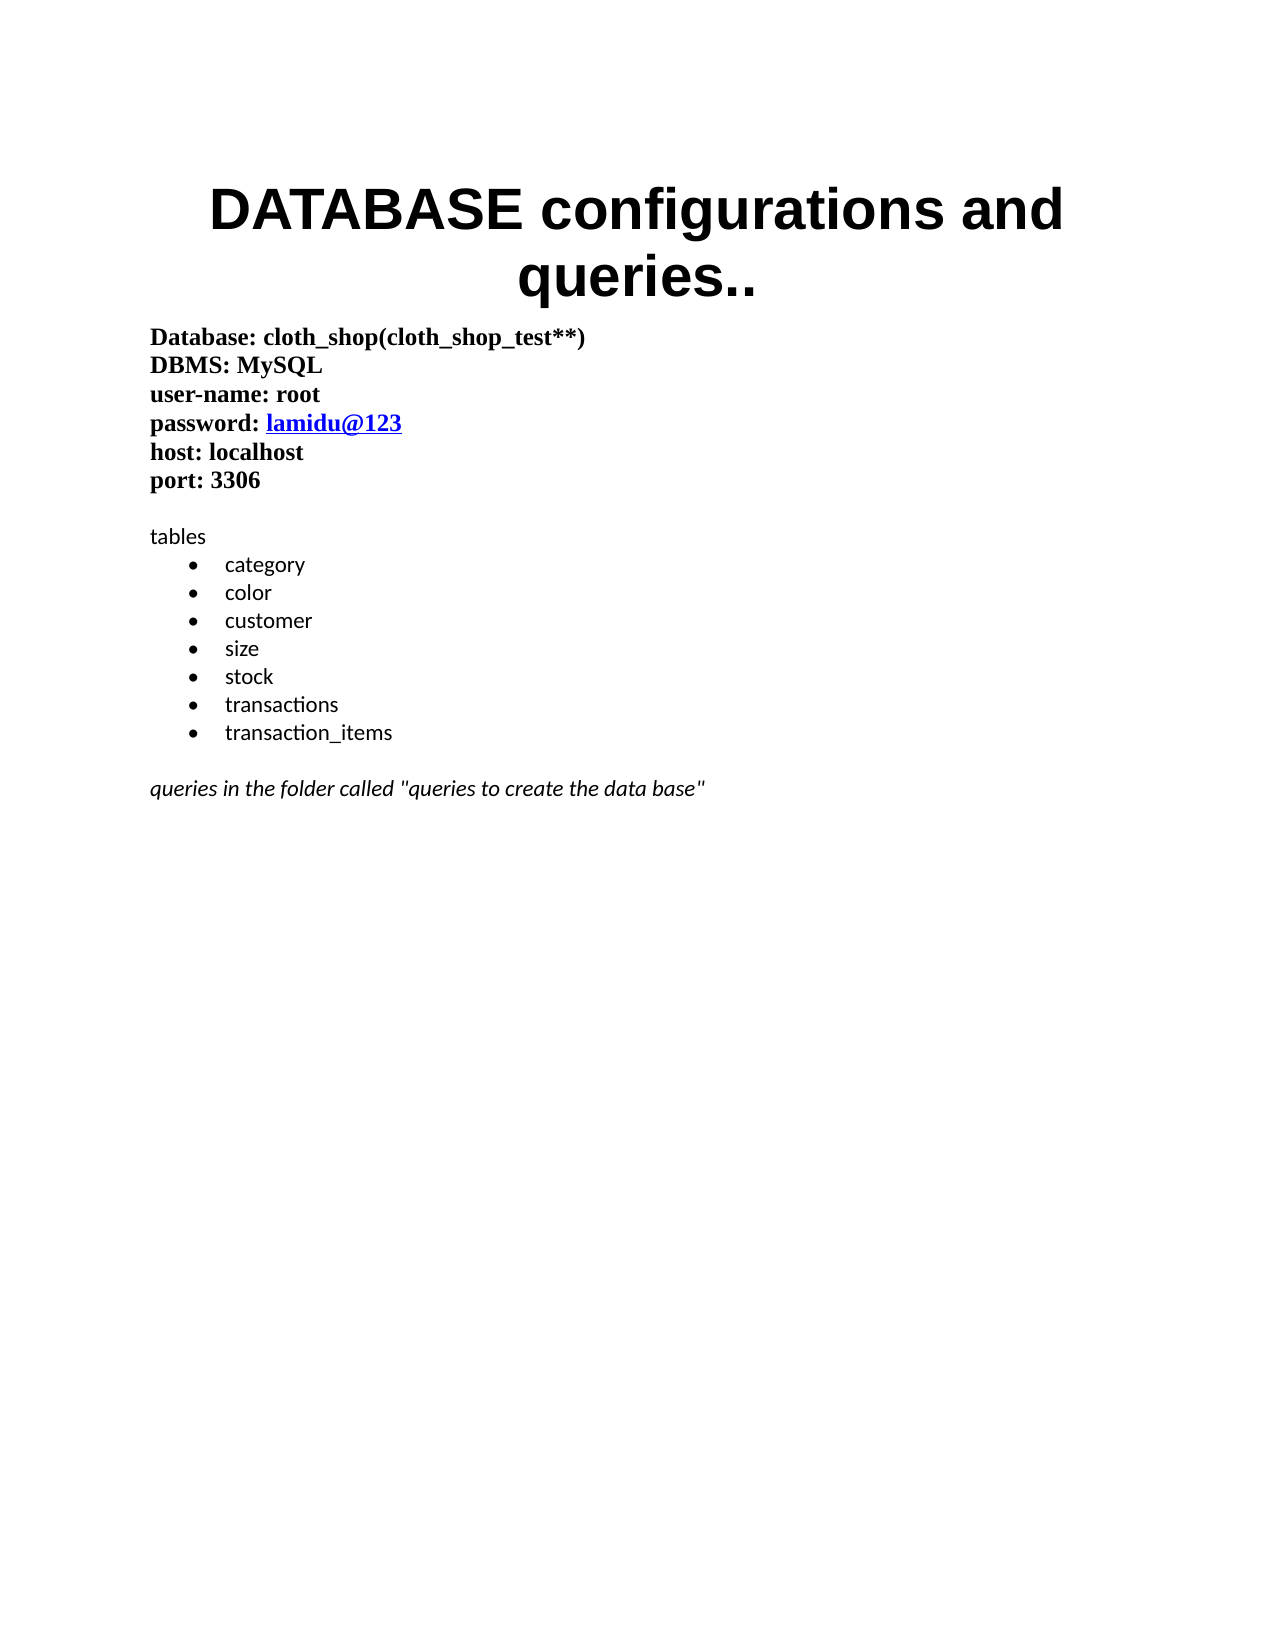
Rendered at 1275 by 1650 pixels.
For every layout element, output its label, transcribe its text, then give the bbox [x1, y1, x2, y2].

list color [187, 578, 1125, 606]
text port: 3306 [150, 465, 1125, 494]
text DATABASE configurations and queries.. [150, 175, 1125, 309]
text queries in the folder called "queries to create the data base" [150, 774, 1125, 802]
text DBMS: MySQL [150, 350, 1125, 379]
list transaction_items [187, 718, 1125, 746]
text tables [150, 522, 1125, 550]
text host: localhost [150, 437, 1125, 465]
list size [187, 634, 1125, 662]
list category [187, 550, 1125, 578]
text user-name: root [150, 379, 1125, 408]
list customer [187, 606, 1125, 634]
text password: lamidu@123 [150, 408, 1125, 437]
list stock [187, 662, 1125, 690]
list transactions [187, 690, 1125, 718]
text Database: cloth_shop(cloth_shop_test**) [150, 322, 1125, 350]
